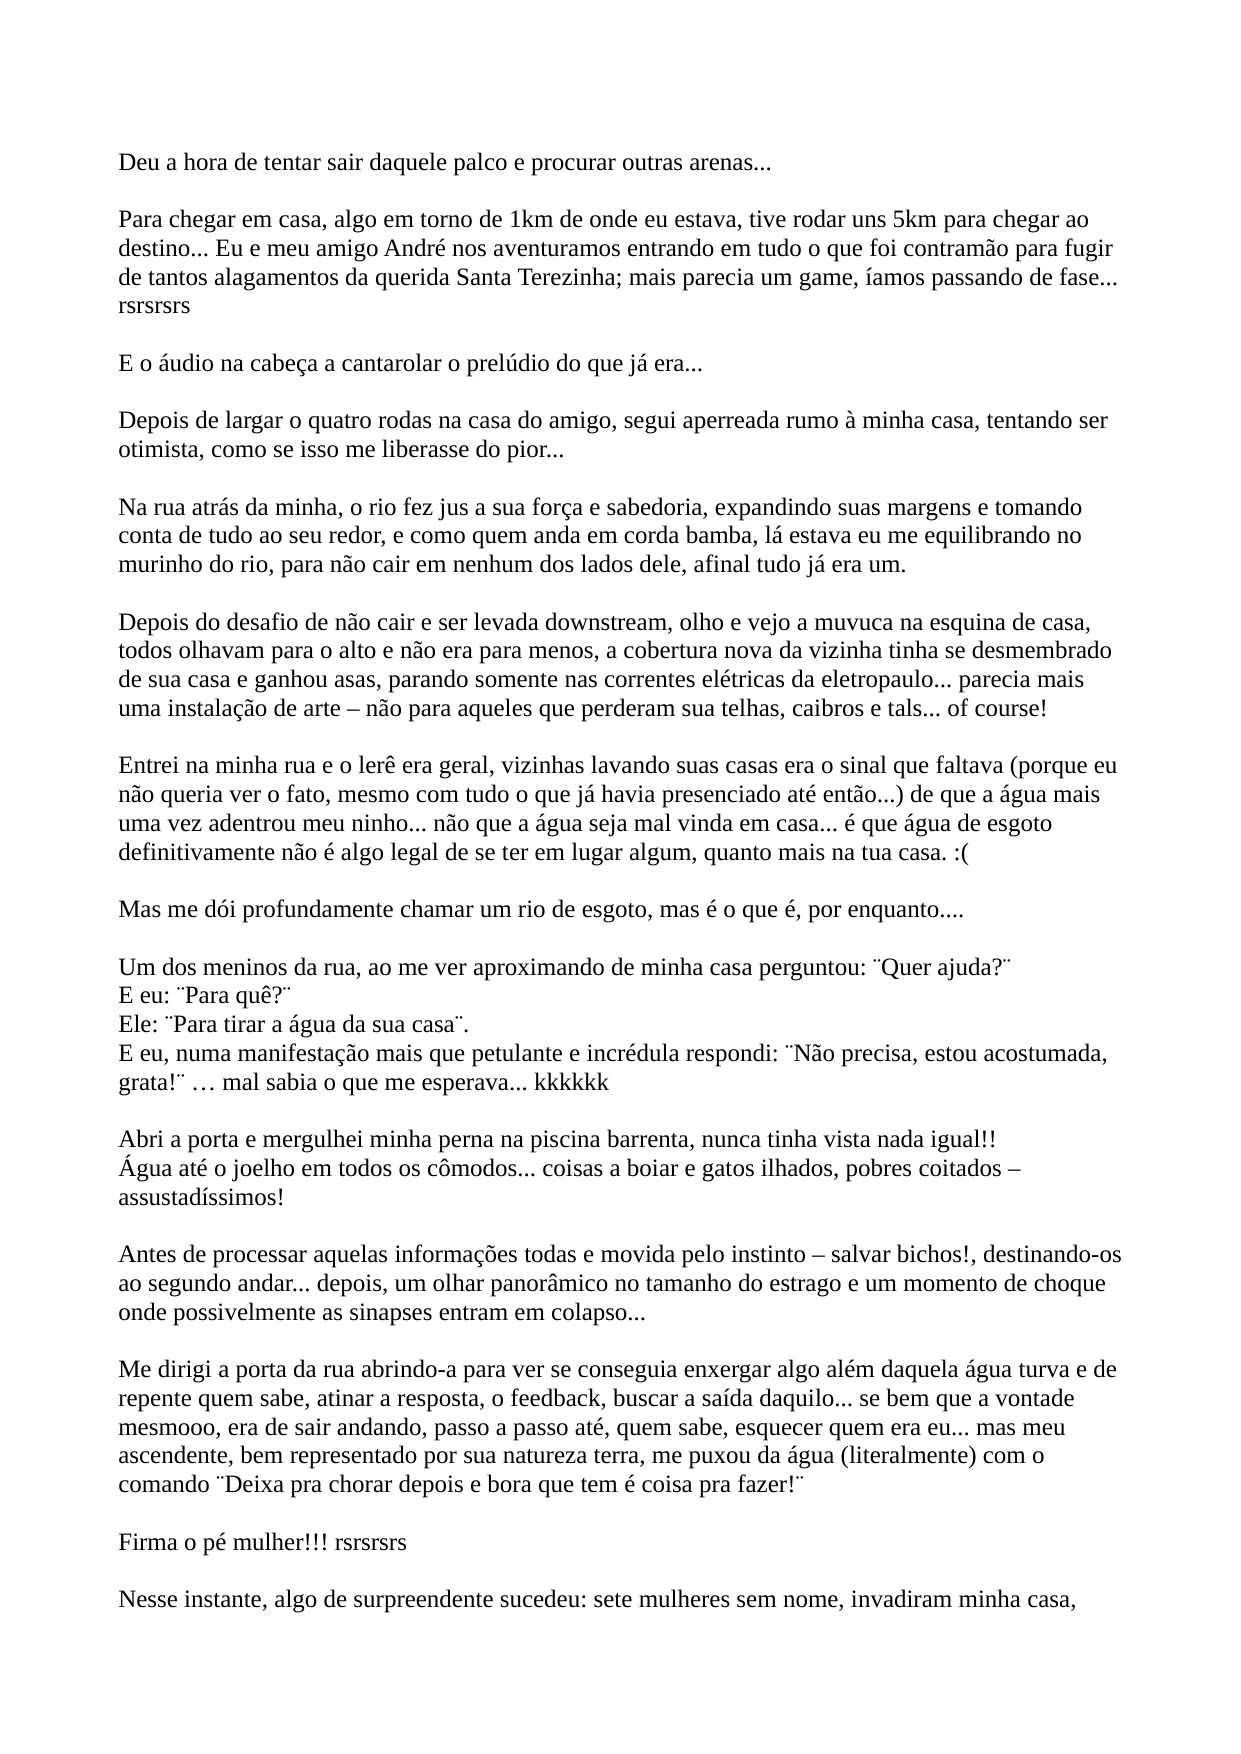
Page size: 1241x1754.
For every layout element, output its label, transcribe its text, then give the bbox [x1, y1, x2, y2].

text Para chegar em casa, algo em torno de 1km de onde eu estava, tive rodar uns 5km para chegar ao destino... Eu e meu amigo André nos aventuramos entrando em tudo o que foi contramão para fugir de tantos alagamentos da querida Santa Terezinha; mais parecia um game, íamos passando de fase... rsrsrsrs [118, 204, 1122, 319]
text Abri a porta e mergulhei minha perna na piscina barrenta, nunca tinha vista nada igual!! [118, 1124, 1122, 1153]
text Depois de largar o quatro rodas na casa do amigo, segui aperreada rumo à minha casa, tentando ser otimista, como se isso me liberasse do pior... [118, 406, 1122, 463]
text E o áudio na cabeça a cantarolar o prelúdio do que já era... [118, 348, 1122, 377]
text Depois do desafio de não cair e ser levada downstream, olho e vejo a muvuca na esquina de casa, todos olhavam para o alto e não era para menos, a cobertura nova da vizinha tinha se desmembrado de sua casa e ganhou asas, parando somente nas correntes elétricas da eletropaulo... parecia mais uma instalação de arte – não para aqueles que perderam sua telhas, caibros e tals... of course! [118, 607, 1122, 722]
text Um dos meninos da rua, ao me ver aproximando de minha casa perguntou: ¨Quer ajuda?¨ [118, 952, 1122, 981]
text E eu: ¨Para quê?¨ [118, 981, 1122, 1009]
text Antes de processar aquelas informações todas e movida pelo instinto – salvar bichos!, destinando-os ao segundo andar... depois, um olhar panorâmico no tamanho do estrago e um momento de choque onde possivelmente as sinapses entram em colapso... [118, 1239, 1122, 1326]
text Mas me dói profundamente chamar um rio de esgoto, mas é o que é, por enquanto.... [118, 894, 1122, 923]
text Deu a hora de tentar sair daquele palco e procurar outras arenas... [118, 147, 1122, 176]
text Entrei na minha rua e o lerê era geral, vizinhas lavando suas casas era o sinal que faltava (porque eu não queria ver o fato, mesmo com tudo o que já havia presenciado até então...) de que a água mais uma vez adentrou meu ninho... não que a água seja mal vinda em casa... é que água de esgoto definitivamente não é algo legal de se ter em lugar algum, quanto mais na tua casa. :( [118, 751, 1122, 866]
text Firma o pé mulher!!! rsrsrsrs [118, 1527, 1122, 1556]
text Água até o joelho em todos os cômodos... coisas a boiar e gatos ilhados, pobres coitados – assustadíssimos! [118, 1153, 1122, 1211]
text Na rua atrás da minha, o rio fez jus a sua força e sabedoria, expandindo suas margens e tomando conta de tudo ao seu redor, e como quem anda em corda bamba, lá estava eu me equilibrando no murinho do rio, para não cair em nenhum dos lados dele, afinal tudo já era um. [118, 492, 1122, 578]
text Me dirigi a porta da rua abrindo-a para ver se conseguia enxergar algo além daquela água turva e de repente quem sabe, atinar a resposta, o feedback, buscar a saída daquilo... se bem que a vontade mesmooo, era de sair andando, passo a passo até, quem sabe, esquecer quem era eu... mas meu ascendente, bem representado por sua natureza terra, me puxou da água (literalmente) com o comando ¨Deixa pra chorar depois e bora que tem é coisa pra fazer!¨ [118, 1354, 1122, 1498]
text Ele: ¨Para tirar a água da sua casa¨. [118, 1009, 1122, 1038]
text E eu, numa manifestação mais que petulante e incrédula respondi: ¨Não precisa, estou acostumada, grata!¨ … mal sabia o que me esperava... kkkkkk [118, 1038, 1122, 1096]
text Nesse instante, algo de surpreendente sucedeu: sete mulheres sem nome, invadiram minha casa, [118, 1584, 1122, 1613]
